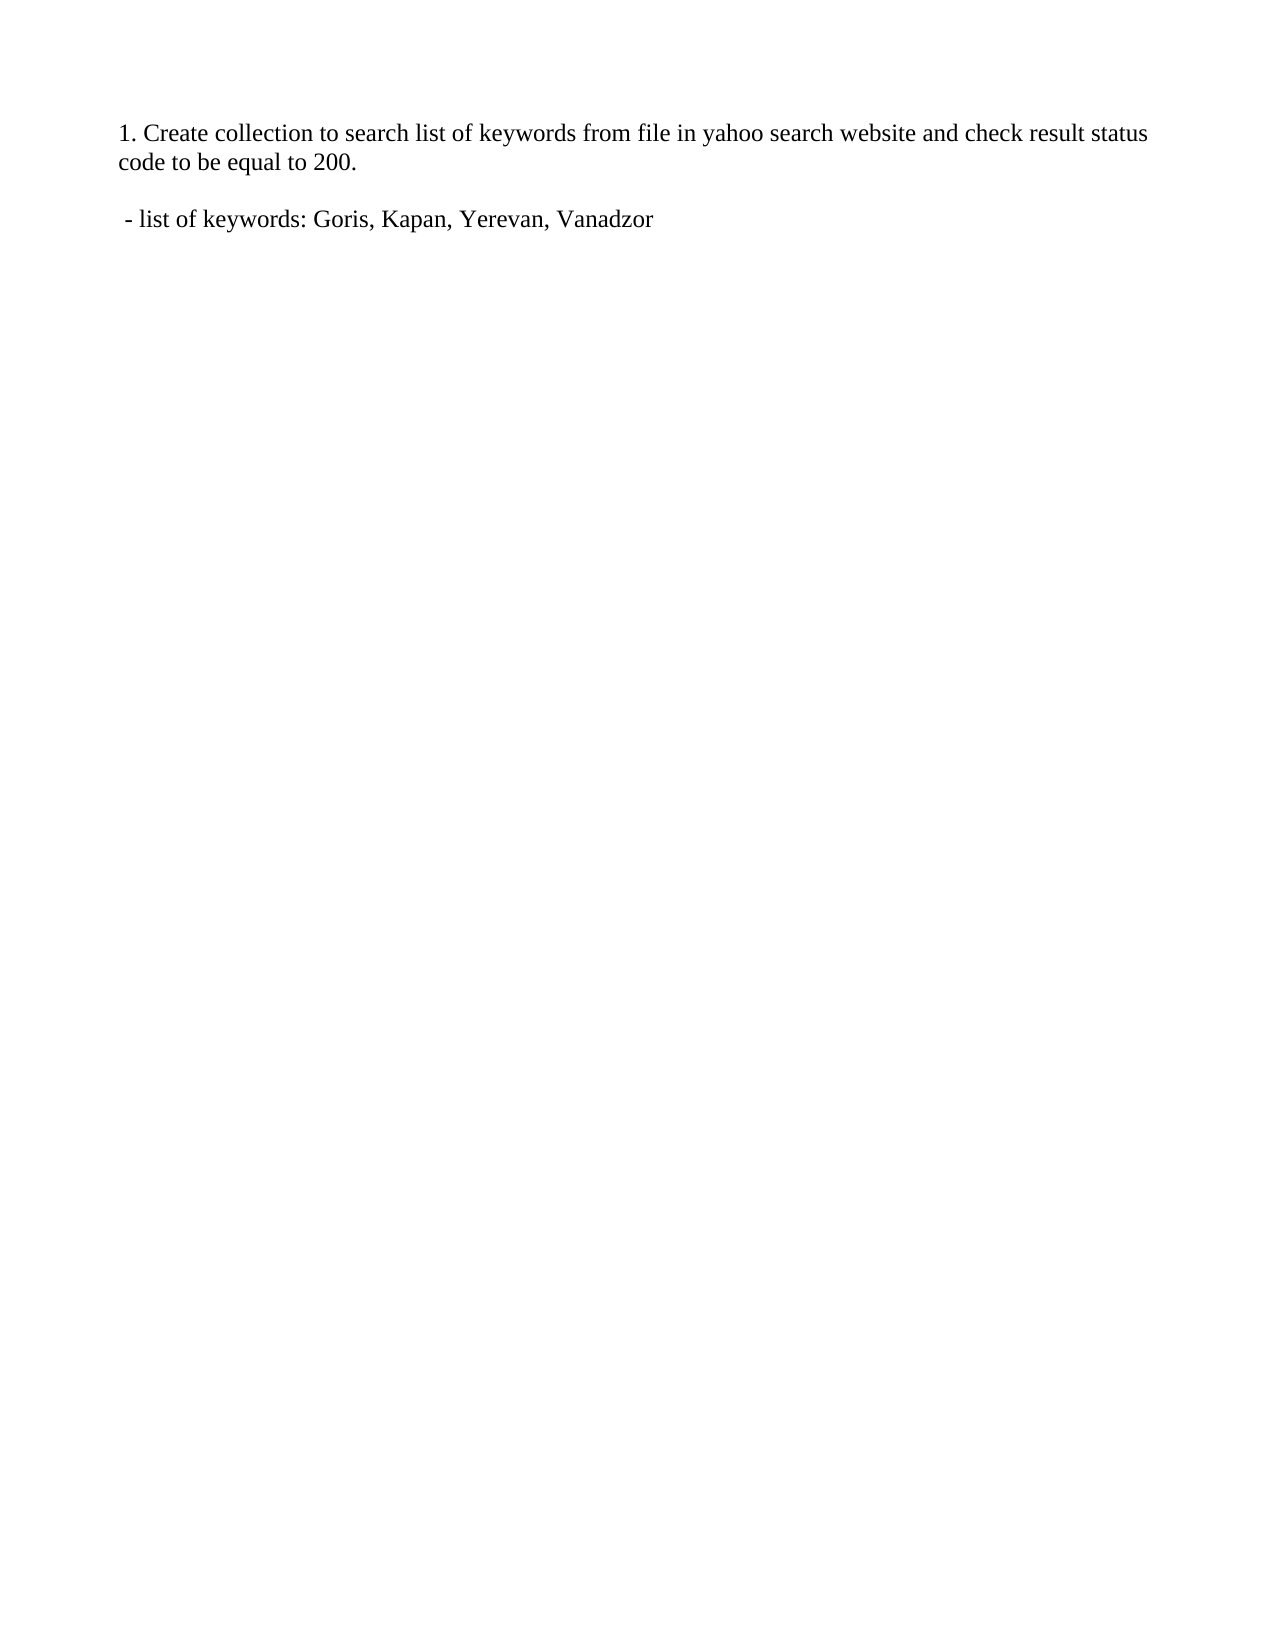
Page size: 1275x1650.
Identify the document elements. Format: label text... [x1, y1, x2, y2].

text 1. Create collection to search list of keywords from file in yahoo search website and check result status code to be equal to 200. - list of keywords: Goris, Kapan, Yerevan, Vanadzor [118, 118, 1157, 291]
